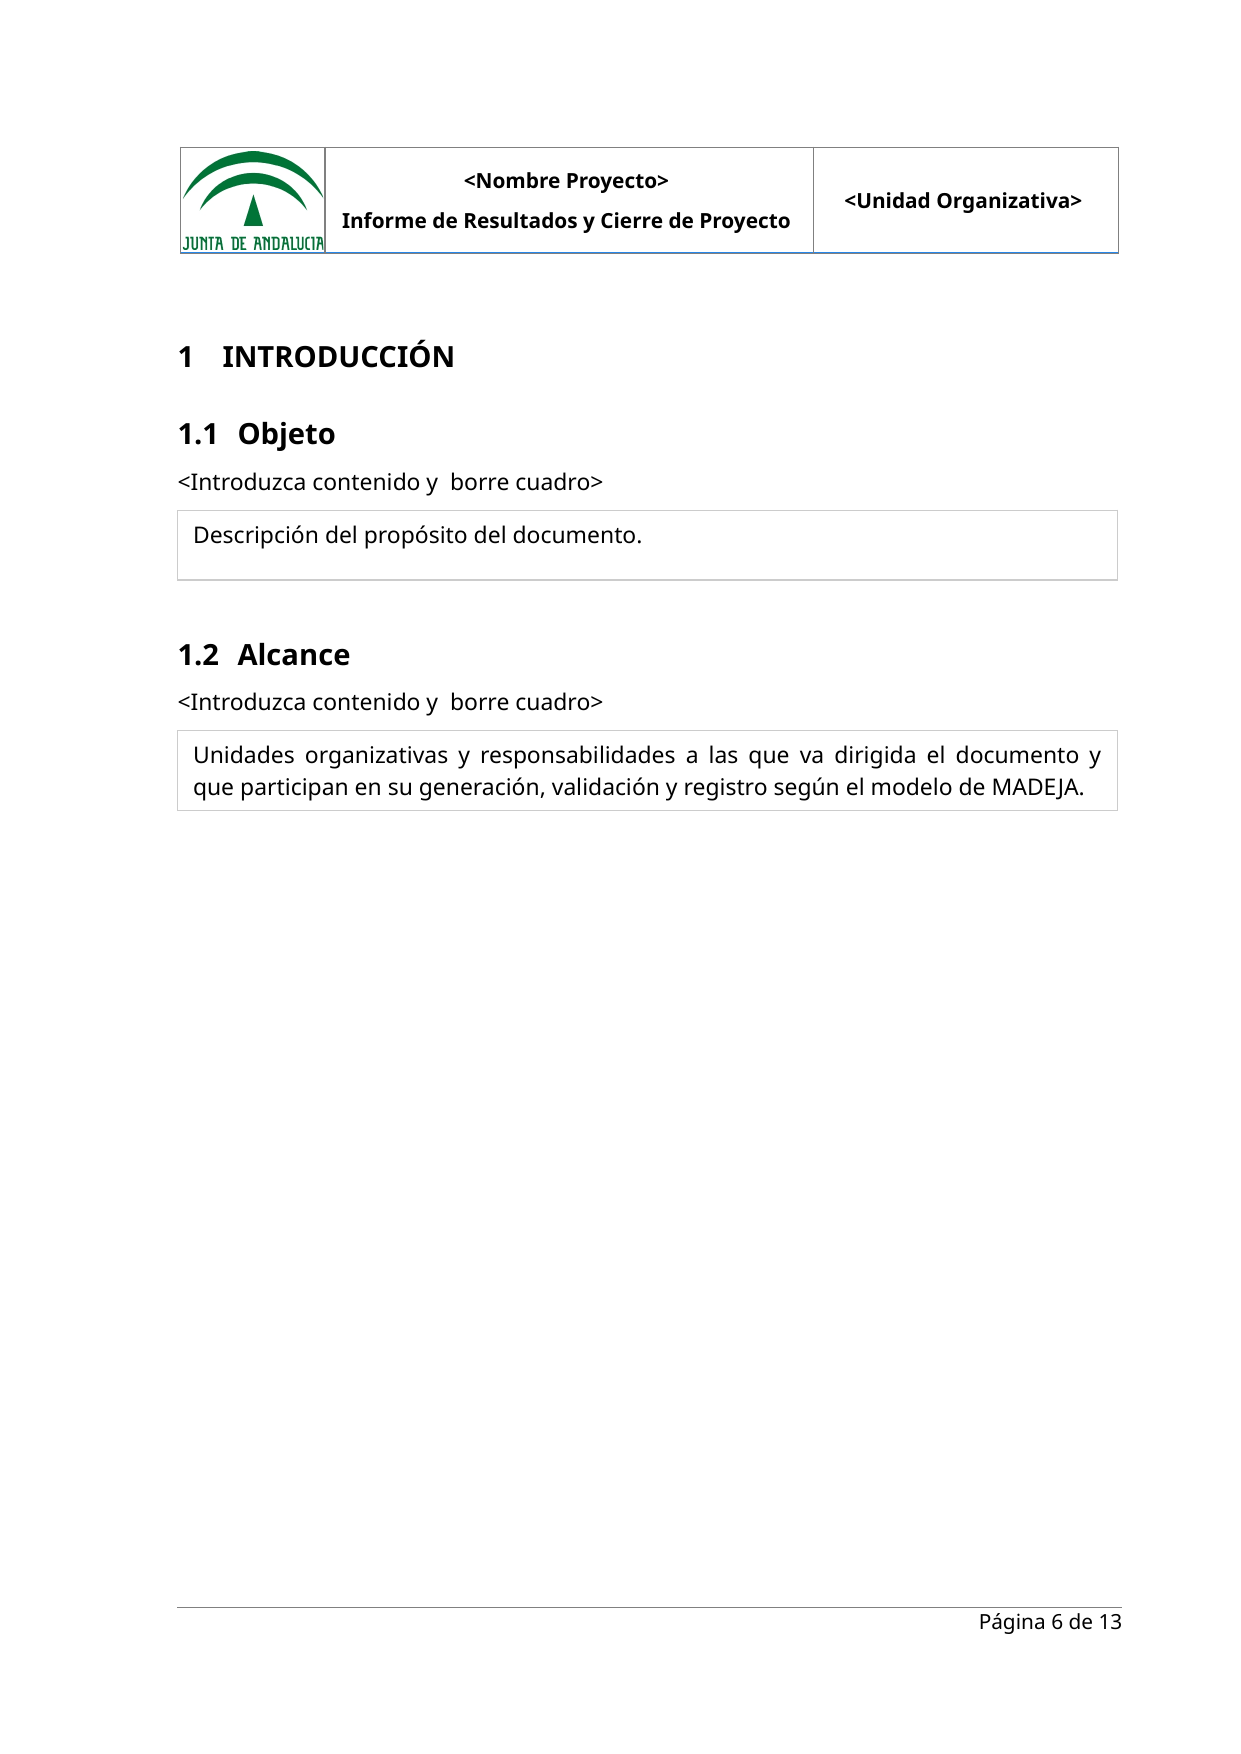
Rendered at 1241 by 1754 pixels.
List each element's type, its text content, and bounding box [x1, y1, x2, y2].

text <Introduzca contenido y borre cuadro> [177, 686, 1122, 717]
subtitle Alcance [177, 634, 1122, 674]
subtitle INTRODUCCIÓN [177, 336, 1122, 376]
picture [182, 151, 324, 250]
text Unidades organizativas y responsabilidades a las que va dirigida el documento y que participan en su generación, validación y registro según el modelo de MADEJA. [193, 739, 1102, 802]
subtitle Objeto [177, 414, 1122, 453]
text Descripción del propósito del documento. [193, 519, 1102, 550]
text <Introduzca contenido y borre cuadro> [177, 466, 1122, 497]
